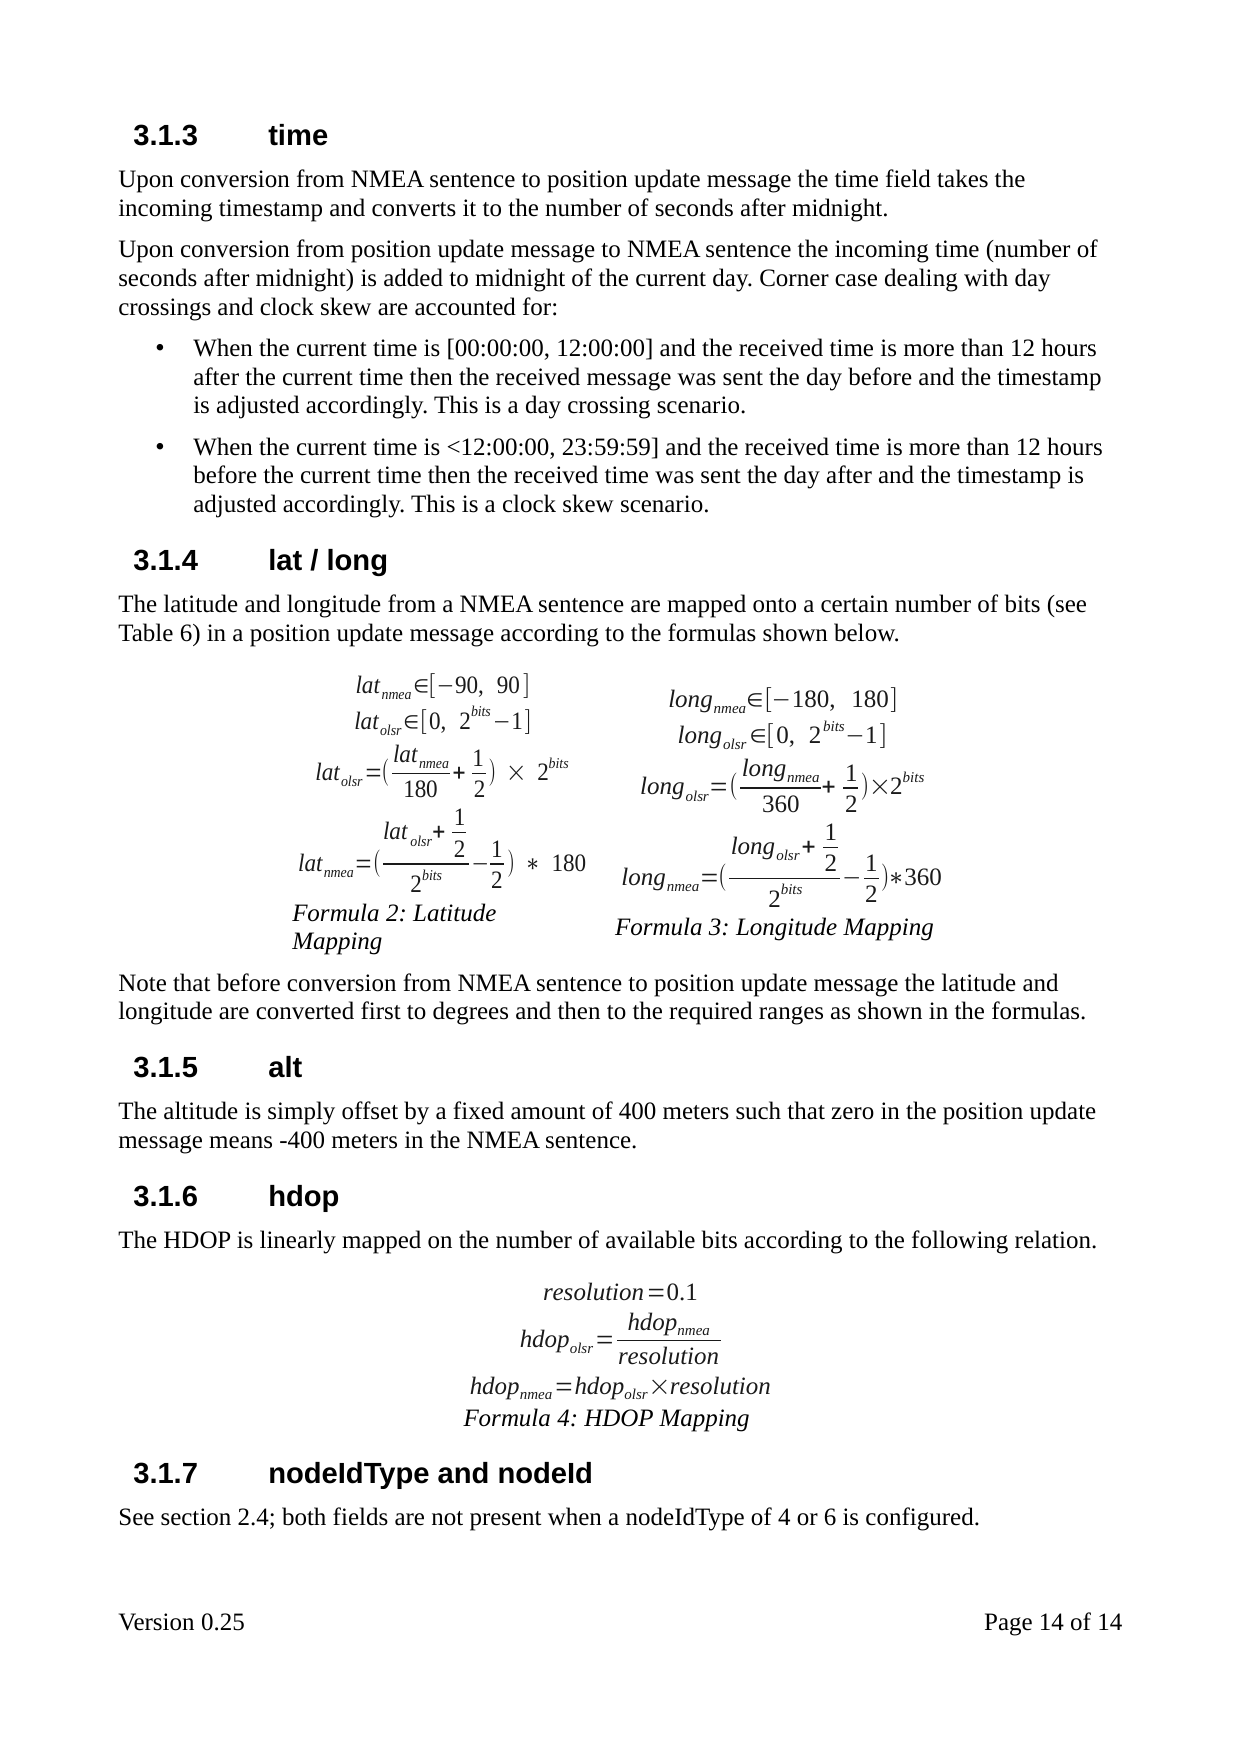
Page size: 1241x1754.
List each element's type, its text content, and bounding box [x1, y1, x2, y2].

text Upon conversion from position update message to NMEA sentence the incoming time (number of seconds after midnight) is added to midnight of the current day. Corner case dealing with day crossings and clock skew are accounted for: [118, 234, 1122, 320]
text The HDOP is linearly mapped on the number of available bits according to the following relation. [118, 1225, 1122, 1253]
text Upon conversion from NMEA sentence to position update message the time field takes the incoming timestamp and converts it to the number of seconds after midnight. [118, 164, 1122, 222]
text Formula 3: Longitude Mapping [615, 686, 948, 941]
text Formula 2: Latitude Mapping [292, 671, 591, 955]
text Note that before conversion from NMEA sentence to position update message the latitude and longitude are converted first to degrees and then to the required ranges as shown in the formulas. [118, 968, 1122, 1025]
text The altitude is simply offset by a fixed amount of 400 meters such that zero in the position update message means -400 meters in the NMEA sentence. [118, 1096, 1122, 1154]
subtitle lat / long [118, 543, 1122, 576]
subtitle nodeIdType and nodeId [118, 1456, 1122, 1490]
subtitle time [118, 118, 1122, 152]
list When the current time is [00:00:00, 12:00:00] and the received time is more than 12 hours after the current time then the received message was sent the day before and the timestamp is adjusted accordingly. This is a day crossing scenario. [156, 333, 1122, 419]
text The latitude and longitude from a NMEA sentence are mapped onto a certain number of bits (see Table 6) in a position update message according to the formulas shown below. [118, 589, 1122, 646]
text Formula 4: HDOP Mapping [463, 1278, 777, 1431]
text See section 2.4; both fields are not present when a nodeIdType of 4 or 6 is configured. [118, 1502, 1122, 1531]
subtitle hdop [118, 1179, 1122, 1212]
list When the current time is <12:00:00, 23:59:59] and the received time is more than 12 hours before the current time then the received time was sent the day after and the timestamp is adjusted accordingly. This is a clock skew scenario. [156, 432, 1122, 518]
subtitle alt [118, 1050, 1122, 1084]
